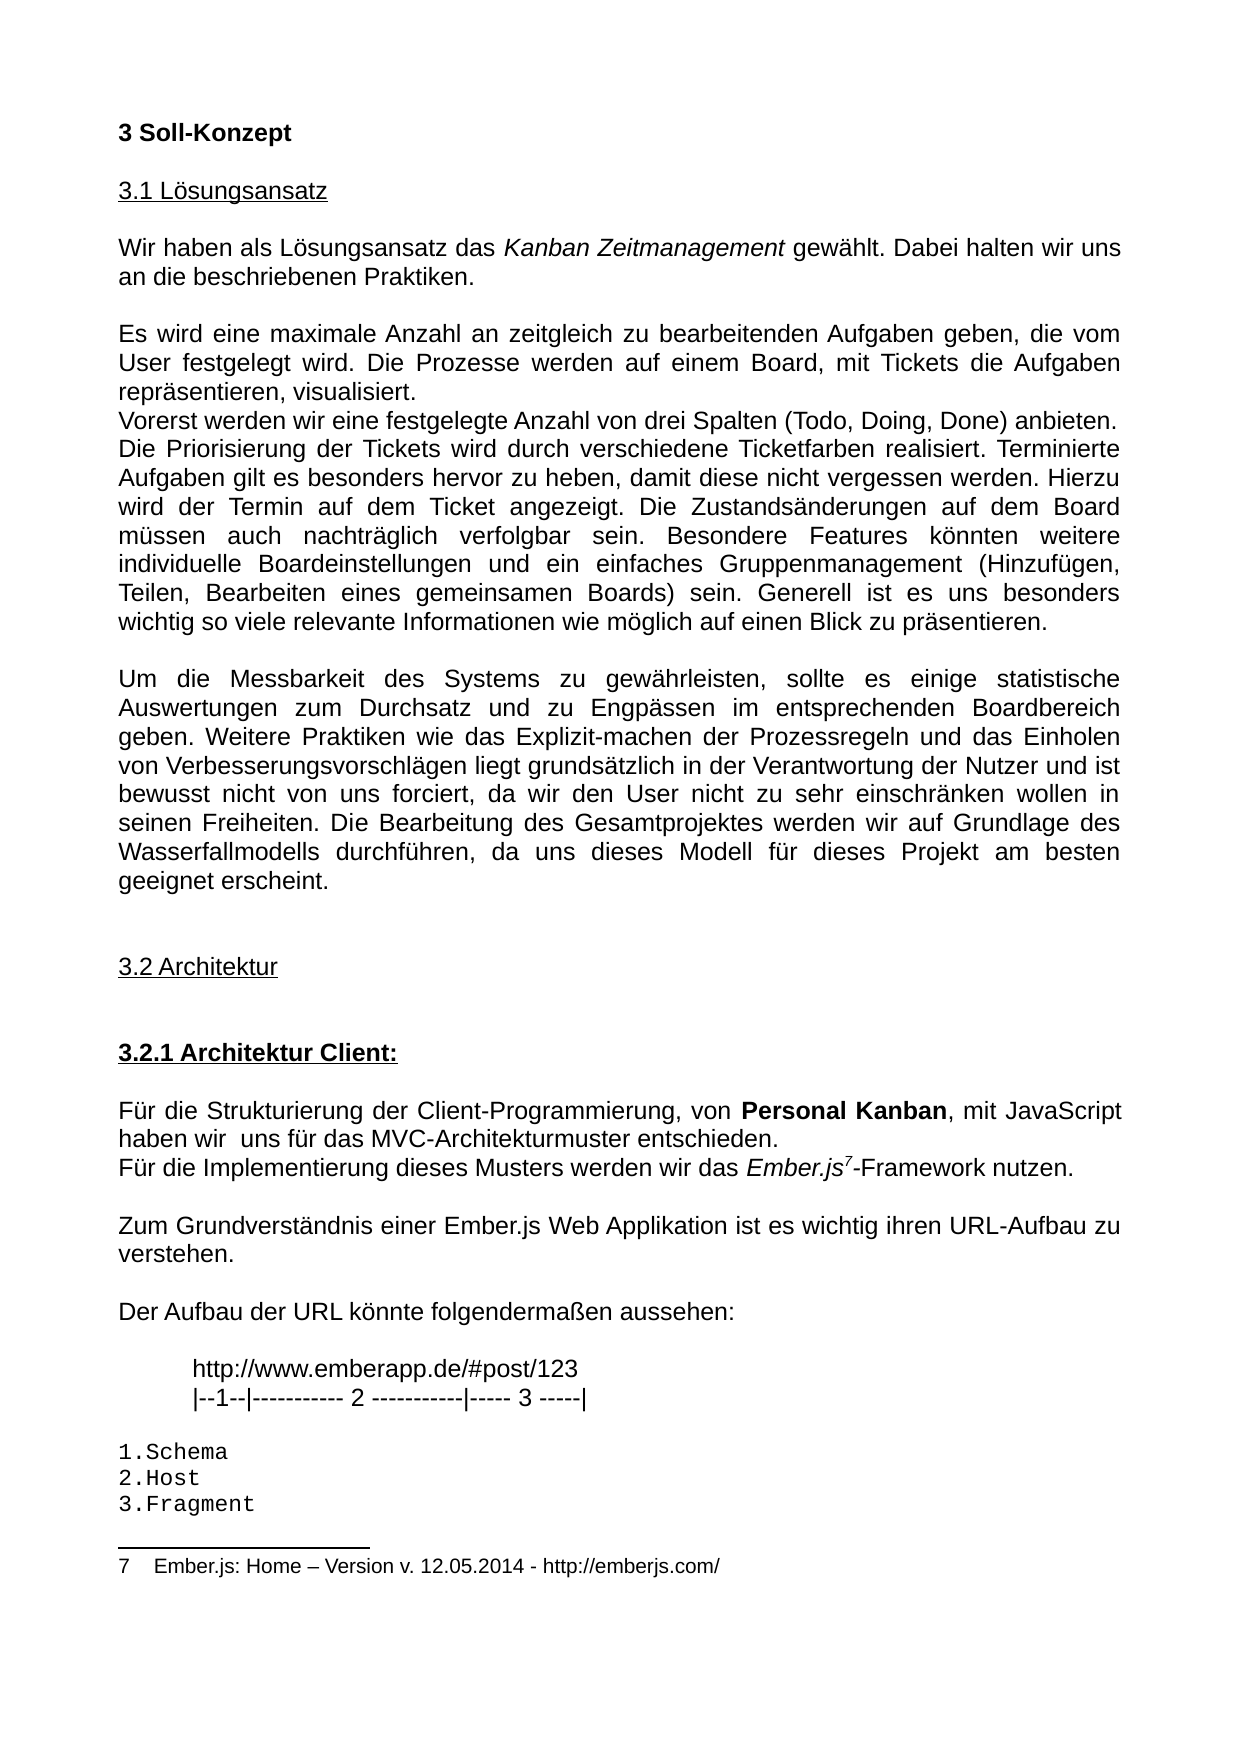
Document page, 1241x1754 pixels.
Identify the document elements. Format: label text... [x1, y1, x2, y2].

list Schema [118, 1441, 1122, 1467]
list Wir haben als Lösungsansatz das Kanban Zeitmanagement gewählt. Dabei halten wir uns an die beschriebenen Praktiken. [118, 233, 1122, 291]
text Ember.js: Home – Version v. 12.05.2014 - http://emberjs.com/ [118, 1554, 1122, 1578]
text Zum Grundverständnis einer Ember.js Web Applikation ist es wichtig ihren URL-Aufbau zu verstehen. [118, 1211, 1122, 1268]
text Der Aufbau der URL könnte folgendermaßen aussehen: [118, 1297, 1122, 1326]
text Die Priorisierung der Tickets wird durch verschiedene Ticketfarben realisiert. Terminierte Aufgaben gilt es besonders hervor zu heben, damit diese nicht vergessen werden. Hierzu wird der Termin auf dem Ticket angezeigt. Die Zustandsänderungen auf dem Board müssen auch nachträglich verfolgbar sein. Besondere Features könnten weitere individuelle Boardeinstellungen und ein einfaches Gruppenmanagement (Hinzufügen, Teilen, Bearbeiten eines gemeinsamen Boards) sein. Generell ist es uns besonders wichtig so viele relevante Informationen wie möglich auf einen Blick zu präsentieren. [118, 434, 1122, 636]
list Fragment [118, 1492, 1122, 1518]
text 3.2.1 Architektur Client: [118, 1038, 1122, 1067]
text 3.2 Architektur [118, 952, 1122, 981]
text 3 Soll-Konzept [118, 118, 1122, 147]
text 3.1 Lösungsansatz [118, 176, 1122, 204]
text Für die Strukturierung der Client-Programmierung, von Personal Kanban, mit JavaScript haben wir uns für das MVC-Architekturmuster entschieden. [118, 1096, 1122, 1153]
text Um die Messbarkeit des Systems zu gewährleisten, sollte es einige statistische Auswertungen zum Durchsatz und zu Engpässen im entsprechenden Boardbereich geben. Weitere Praktiken wie das Explizit-machen der Prozessregeln und das Einholen von Verbesserungsvorschlägen liegt grundsätzlich in der Verantwortung der Nutzer und ist bewusst nicht von uns forciert, da wir den User nicht zu sehr einschränken wollen in seinen Freiheiten. Die Bearbeitung des Gesamtprojektes werden wir auf Grundlage des Wasserfallmodells durchführen, da uns dieses Modell für dieses Projekt am besten geeignet erscheint. [118, 664, 1122, 894]
list Es wird eine maximale Anzahl an zeitgleich zu bearbeitenden Aufgaben geben, die vom User festgelegt wird. Die Prozesse werden auf einem Board, mit Tickets die Aufgaben repräsentieren, visualisiert. [118, 319, 1122, 406]
text http://www.emberapp.de/#post/123 [118, 1354, 1122, 1383]
text Für die Implementierung dieses Musters werden wir das Ember.js-Framework nutzen. [118, 1153, 1122, 1182]
list Host [118, 1467, 1122, 1492]
text |--1--|----------- 2 -----------|----- 3 -----| [118, 1383, 1122, 1412]
text Vorerst werden wir eine festgelegte Anzahl von drei Spalten (Todo, Doing, Done) anbieten. [118, 406, 1122, 434]
